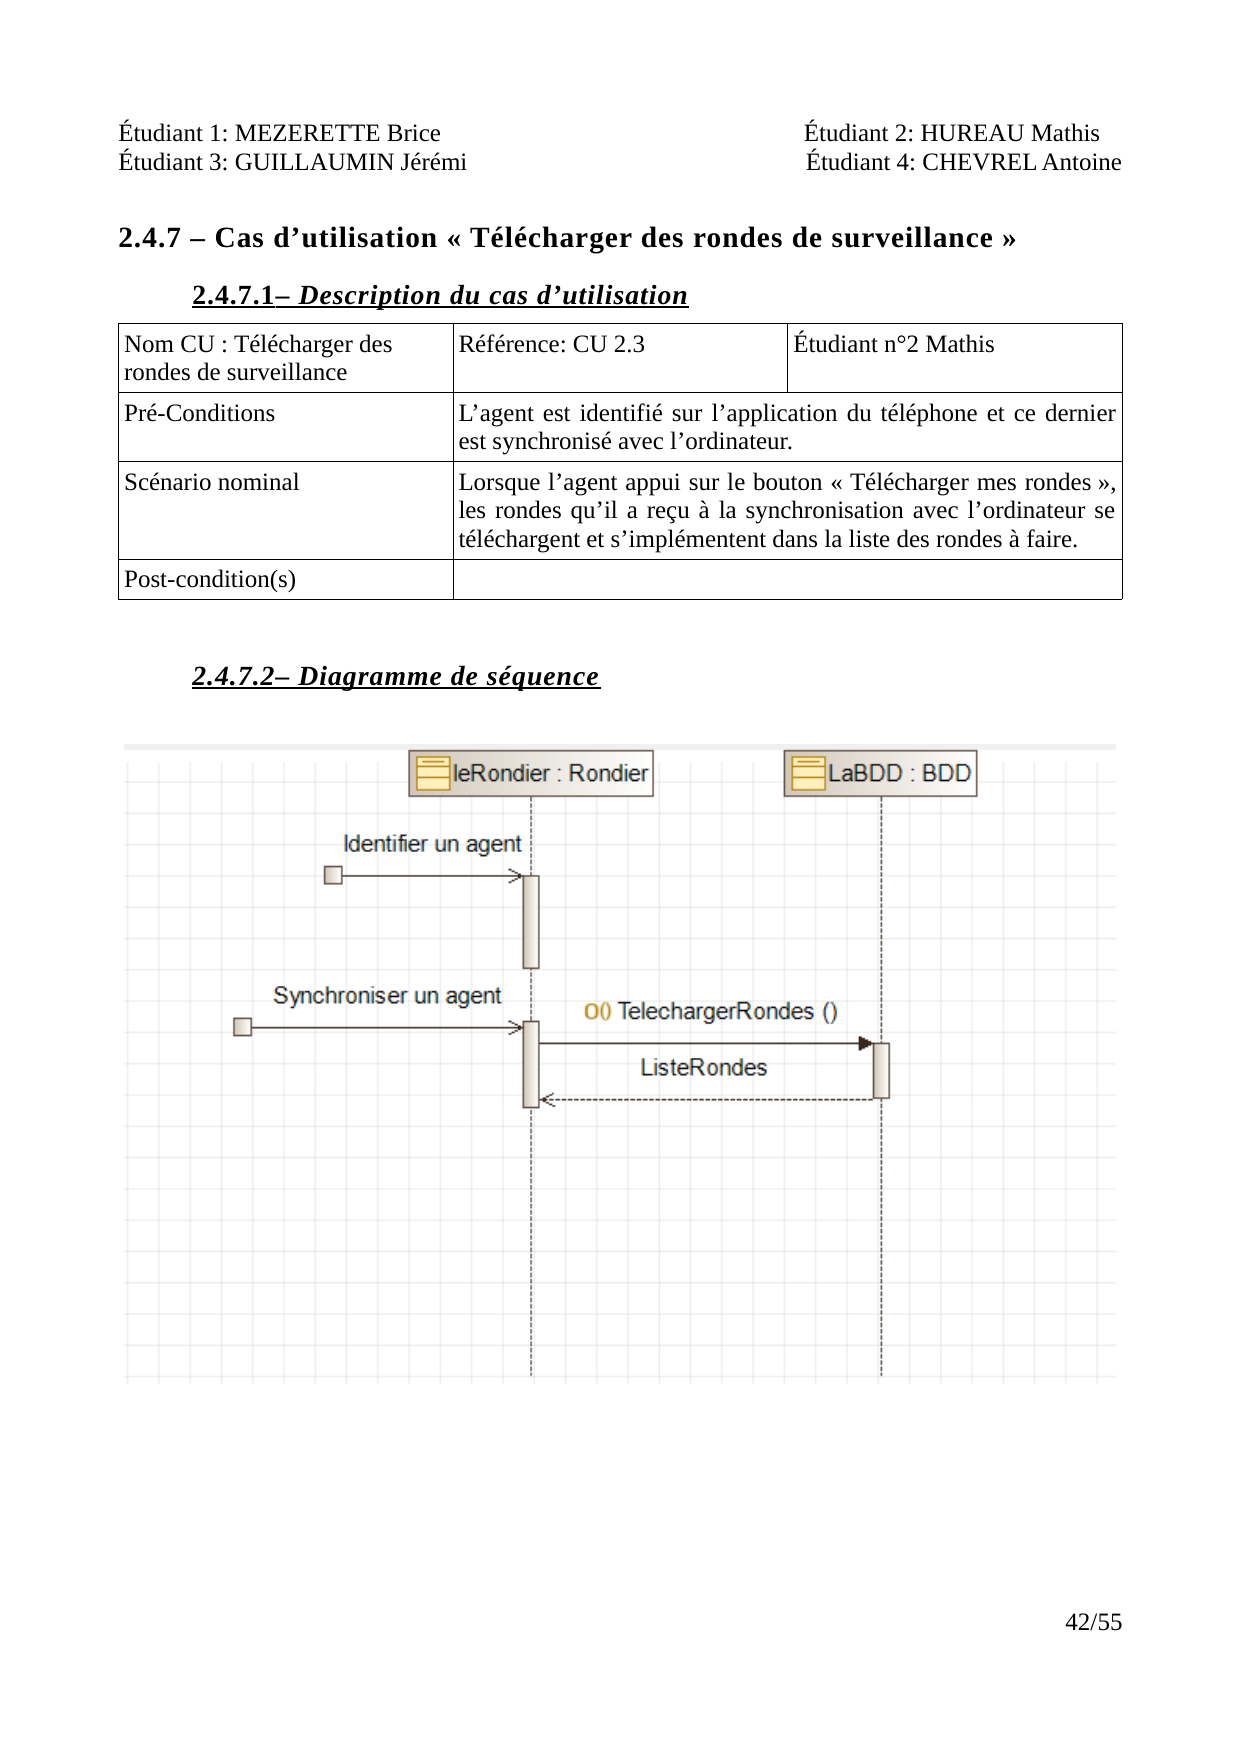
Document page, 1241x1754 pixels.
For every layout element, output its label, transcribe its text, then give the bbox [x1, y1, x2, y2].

table_cell Lorsque l’agent appui sur le bouton « Télécharger mes rondes », les rondes qu’il a reçu à la synchronisation avec l’ordinateur se téléchargent et s’implémentent dans la liste des rondes à faire. [454, 462, 1122, 559]
table_header Nom CU : Télécharger des rondes de surveillance [119, 324, 453, 392]
table_cell Pré-Conditions [119, 393, 453, 461]
table_cell Scénario nominal [119, 462, 453, 559]
table_cell Post-condition(s) [119, 560, 453, 599]
table_cell L’agent est identifié sur l’application du téléphone et ce dernier est synchronisé avec l’ordinateur. [454, 393, 1122, 461]
picture [124, 744, 1117, 1384]
subtitle 2.4.7.2– Diagramme de séquence [118, 659, 1122, 691]
table_header Étudiant n°2 Mathis [788, 324, 1122, 392]
table_header Référence: CU 2.3 [454, 324, 787, 392]
subtitle 2.4.7 – Cas d’utilisation « Télécharger des rondes de surveillance » [118, 220, 1122, 253]
table_cell [454, 560, 1122, 599]
subtitle 2.4.7.1– Description du cas d’utilisation [118, 278, 1122, 310]
